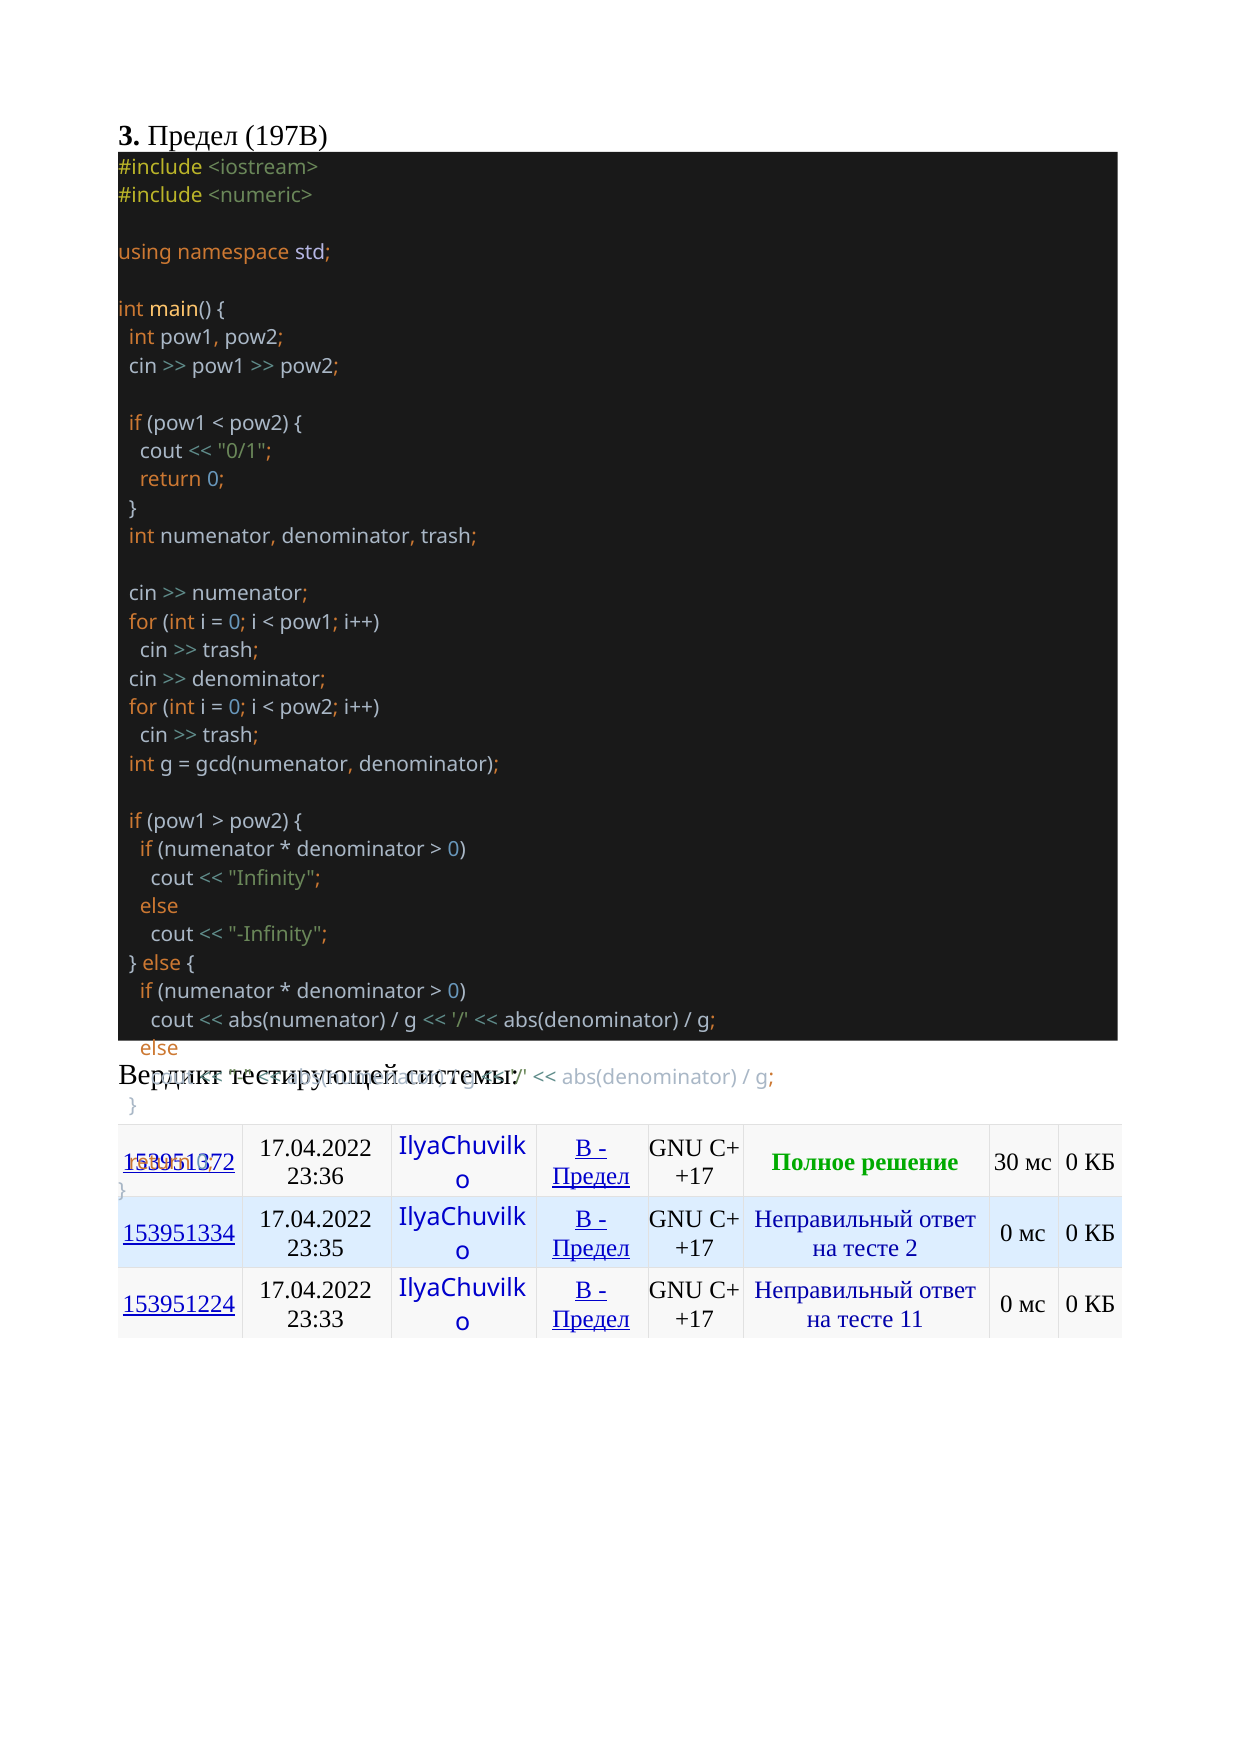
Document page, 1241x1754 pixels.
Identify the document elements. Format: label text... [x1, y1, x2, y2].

table_cell 17.04.2022 23:35 [243, 1197, 391, 1267]
table_cell 0 мс [990, 1268, 1058, 1338]
table_header 30 мс [990, 1125, 1058, 1196]
table_header Полное решение [744, 1125, 989, 1196]
table_cell GNU C++17 [649, 1268, 743, 1338]
table_header IlyaChuvilko [392, 1125, 536, 1196]
table_cell 17.04.2022 23:33 [243, 1268, 391, 1338]
table_cell IlyaChuvilko [392, 1197, 536, 1267]
table_header 17.04.2022 23:36 [243, 1125, 391, 1196]
text 3. Предел (197B) [118, 118, 1122, 152]
table_cell 153951334 [118, 1197, 242, 1267]
table_cell 153951224 [118, 1268, 242, 1338]
table_header B - Предел [537, 1125, 648, 1196]
table_cell IlyaChuvilko [392, 1268, 536, 1338]
table_cell B - Предел [537, 1197, 648, 1267]
table_cell Неправильный ответ на тесте 2 [744, 1197, 989, 1267]
table_cell 0 КБ [1059, 1268, 1122, 1338]
table_cell Неправильный ответ на тесте 11 [744, 1268, 989, 1338]
table_cell 0 КБ [1059, 1197, 1122, 1267]
table_header 153951372 [118, 1125, 242, 1196]
table_cell 0 мс [990, 1197, 1058, 1267]
table_cell GNU C++17 [649, 1197, 743, 1267]
table_cell B - Предел [537, 1268, 648, 1338]
text Вердикт тестирующей системы: [118, 1057, 1122, 1091]
table_header 0 КБ [1059, 1125, 1122, 1196]
table_header GNU C++17 [649, 1125, 743, 1196]
